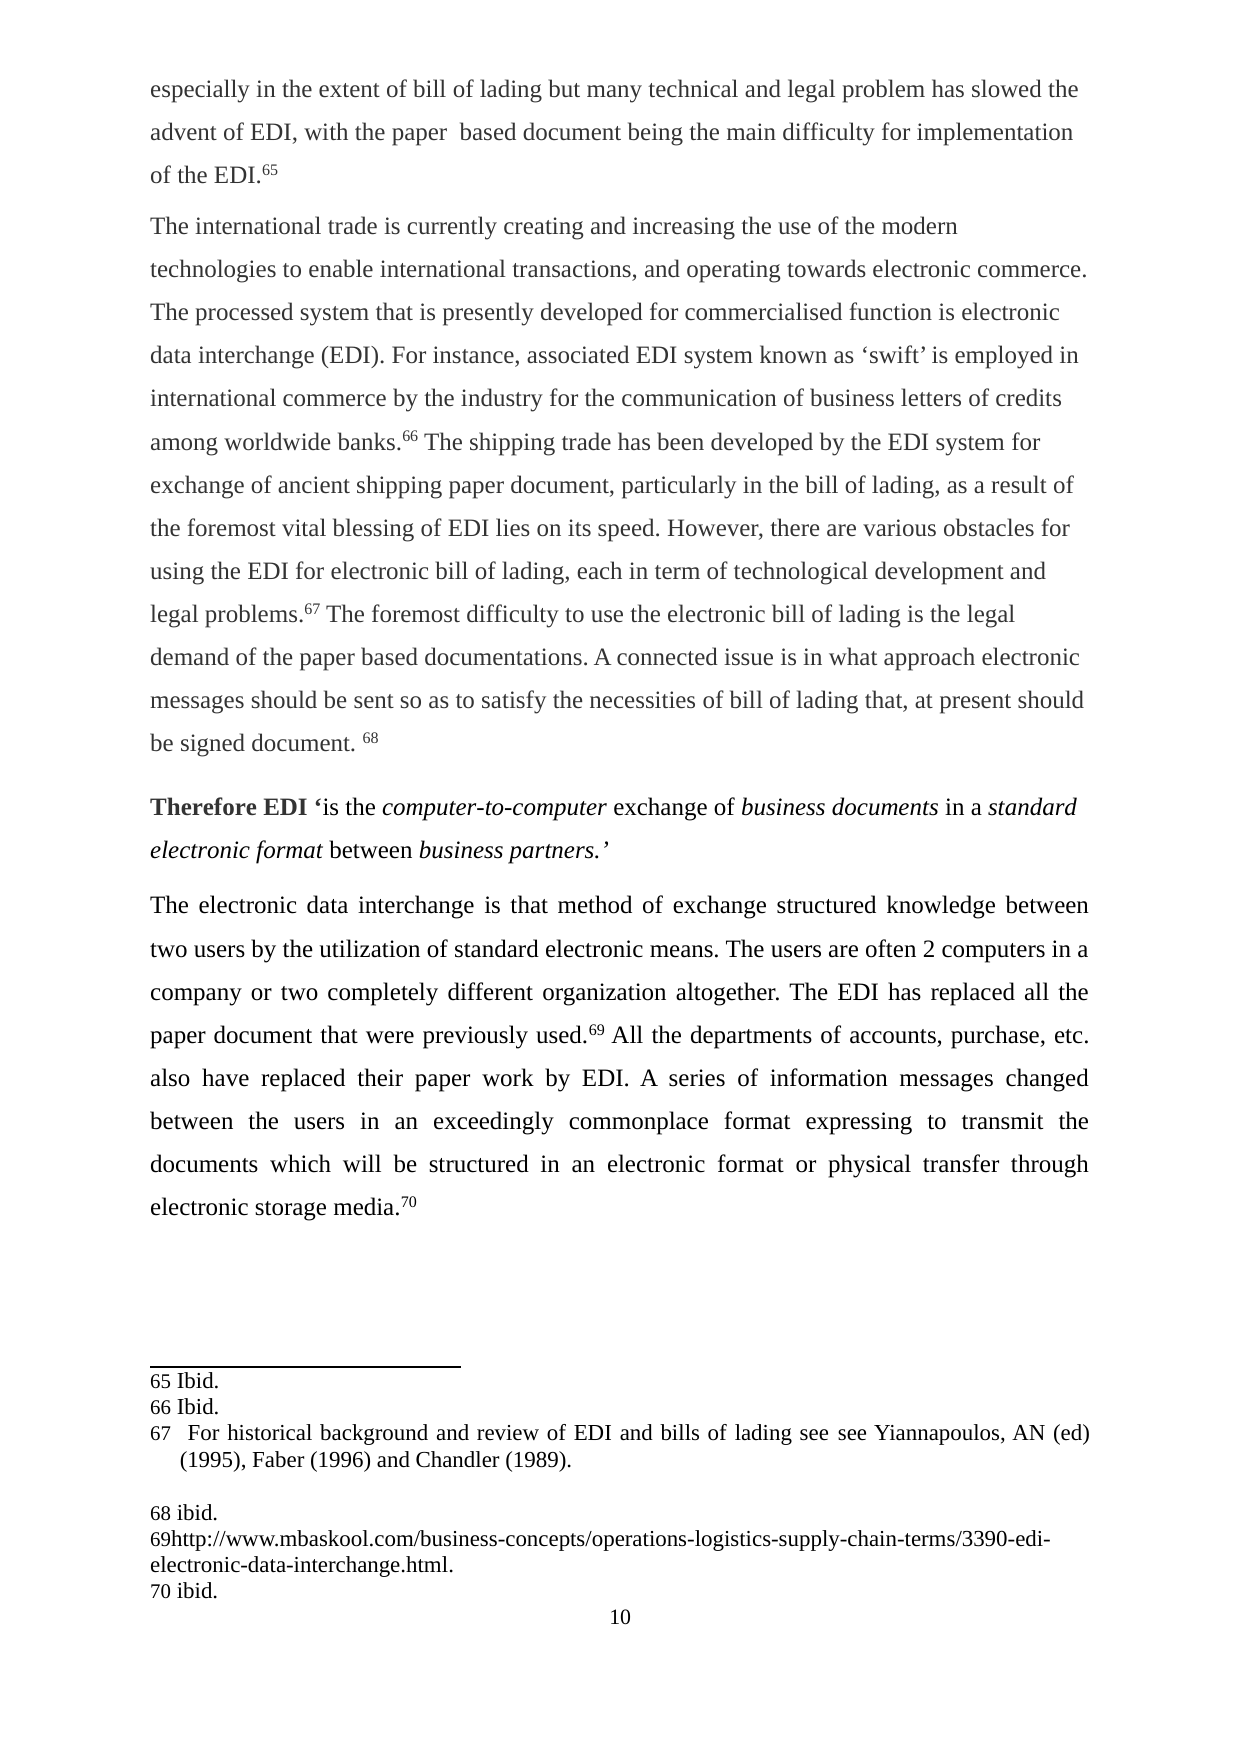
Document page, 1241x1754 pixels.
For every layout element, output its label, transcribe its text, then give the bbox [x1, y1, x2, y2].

subtitle especially in the extent of bill of lading but many technical and legal problem has slowed the advent of EDI, with the paper based document being the main difficulty for implementation of the EDI. [150, 74, 1090, 189]
subtitle The international trade is currently creating and increasing the use of the modern technologies to enable international transactions, and operating towards electronic commerce. The processed system that is presently developed for commercialised function is electronic data interchange (EDI). For instance, associated EDI system known as ‘swift’ is employed in international commerce by the industry for the communication of business letters of credits among worldwide banks. The shipping trade has been developed by the EDI system for exchange of ancient shipping paper document, particularly in the bill of lading, as a result of the foremost vital blessing of EDI lies on its speed. However, there are various obstacles for using the EDI for electronic bill of lading, each in term of technological development and legal problems. The foremost difficulty to use the electronic bill of lading is the legal demand of the paper based documentations. A connected issue is in what approach electronic messages should be sent so as to satisfy the necessities of bill of lading that, at present should be signed document. [150, 211, 1090, 757]
text For historical background and review of EDI and bills of lading see see Yiannapoulos, AN (ed) (1995), Faber (1996) and Chandler (1989). [150, 1419, 1090, 1472]
text Ibid. [150, 1393, 1090, 1419]
text ibid. [150, 1578, 1090, 1604]
text http://www.mbaskool.com/business-concepts/operations-logistics-supply-chain-terms/3390-edi-electronic-data-interchange.html. [150, 1525, 1090, 1578]
text Ibid. [150, 1367, 1090, 1393]
text Therefore EDI ‘is the computer-to-computer exchange of business documents in a standard electronic format between business partners.’ [150, 792, 1090, 864]
text The electronic data interchange is that method of exchange structured knowledge between two users by the utilization of standard electronic means. The users are often 2 computers in a company or two completely different organization altogether. The EDI has replaced all the paper document that were previously used. All the departments of accounts, purchase, etc. also have replaced their paper work by EDI. A series of information messages changed between the users in an exceedingly commonplace format expressing to transmit the documents which will be structured in an electronic format or physical transfer through electronic storage media. [150, 891, 1090, 1221]
text ibid. [150, 1498, 1090, 1525]
